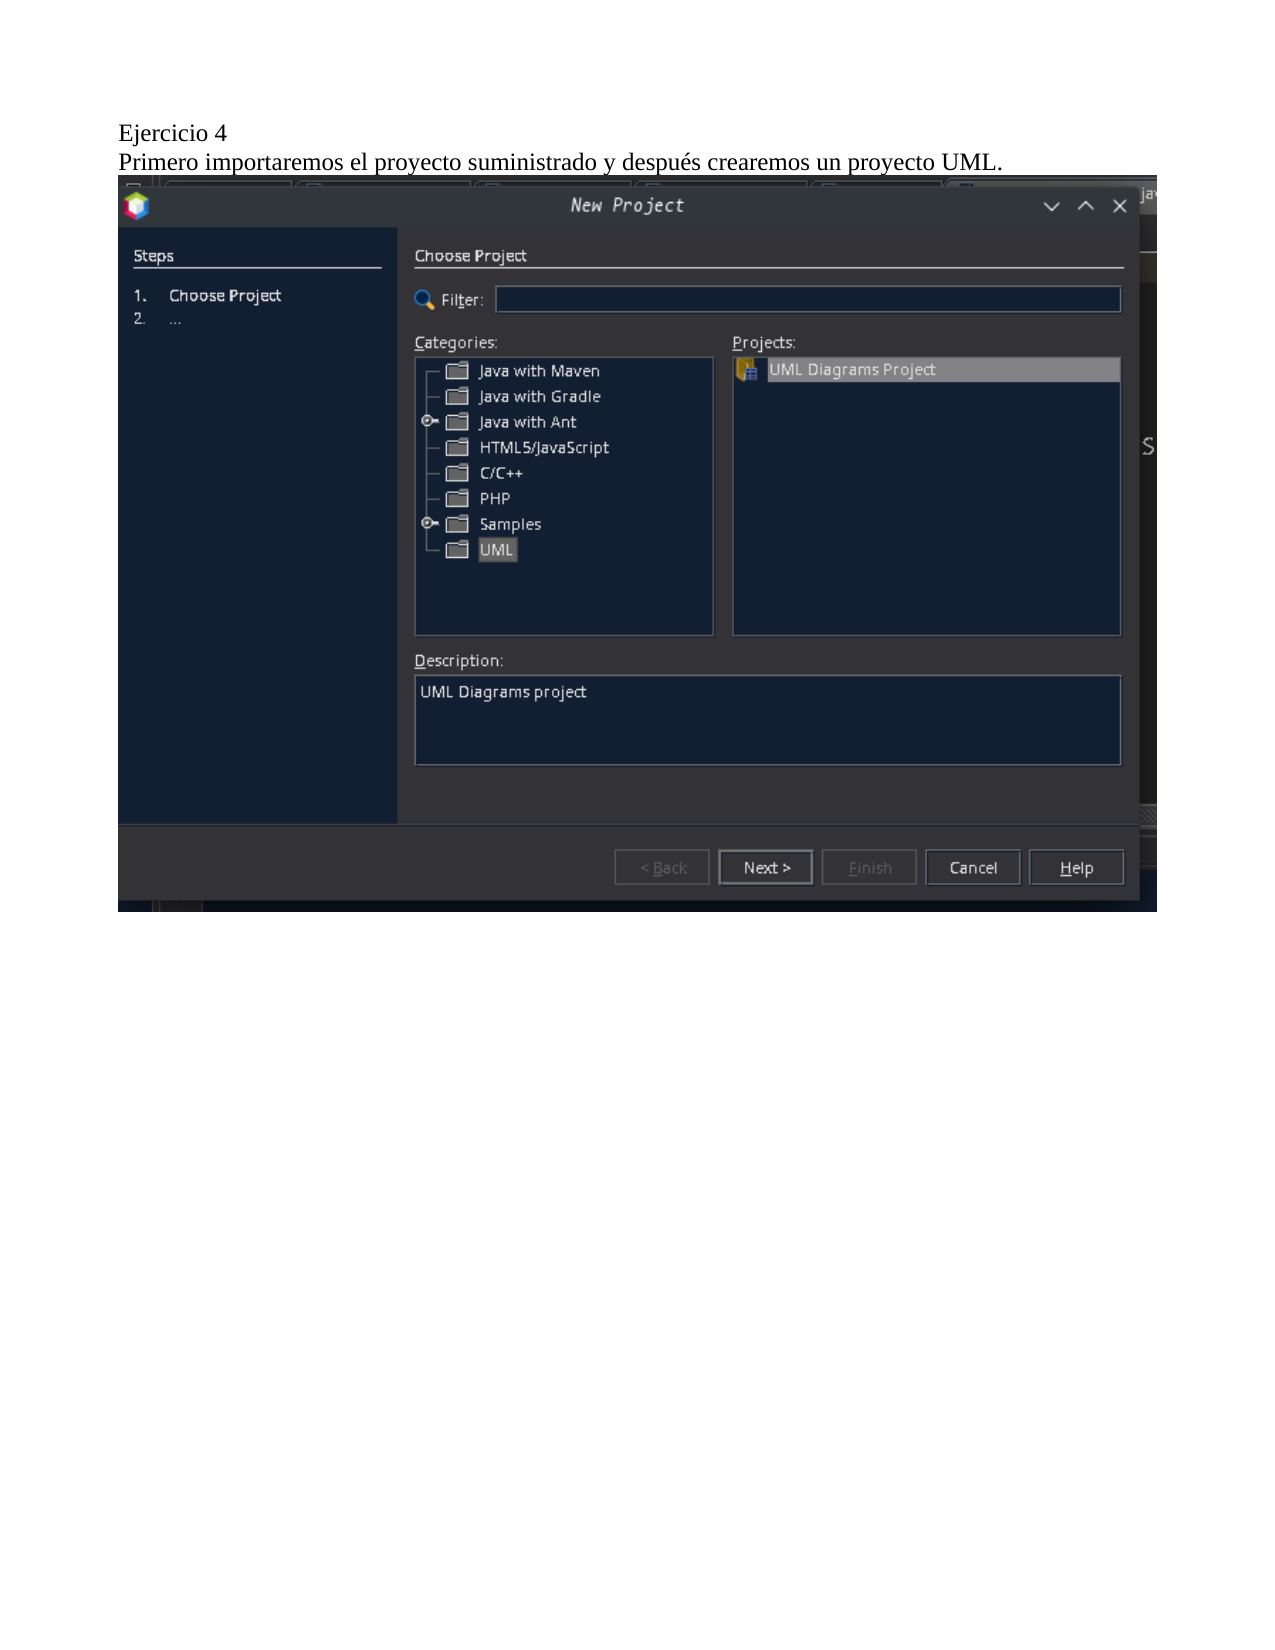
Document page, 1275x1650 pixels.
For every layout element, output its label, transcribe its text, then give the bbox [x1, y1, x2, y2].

text Primero importaremos el proyecto suministrado y después crearemos un proyecto UML. [118, 147, 1157, 175]
text Ejercicio 4 [118, 118, 1157, 147]
table_header [118, 912, 1157, 941]
picture [118, 175, 1157, 912]
